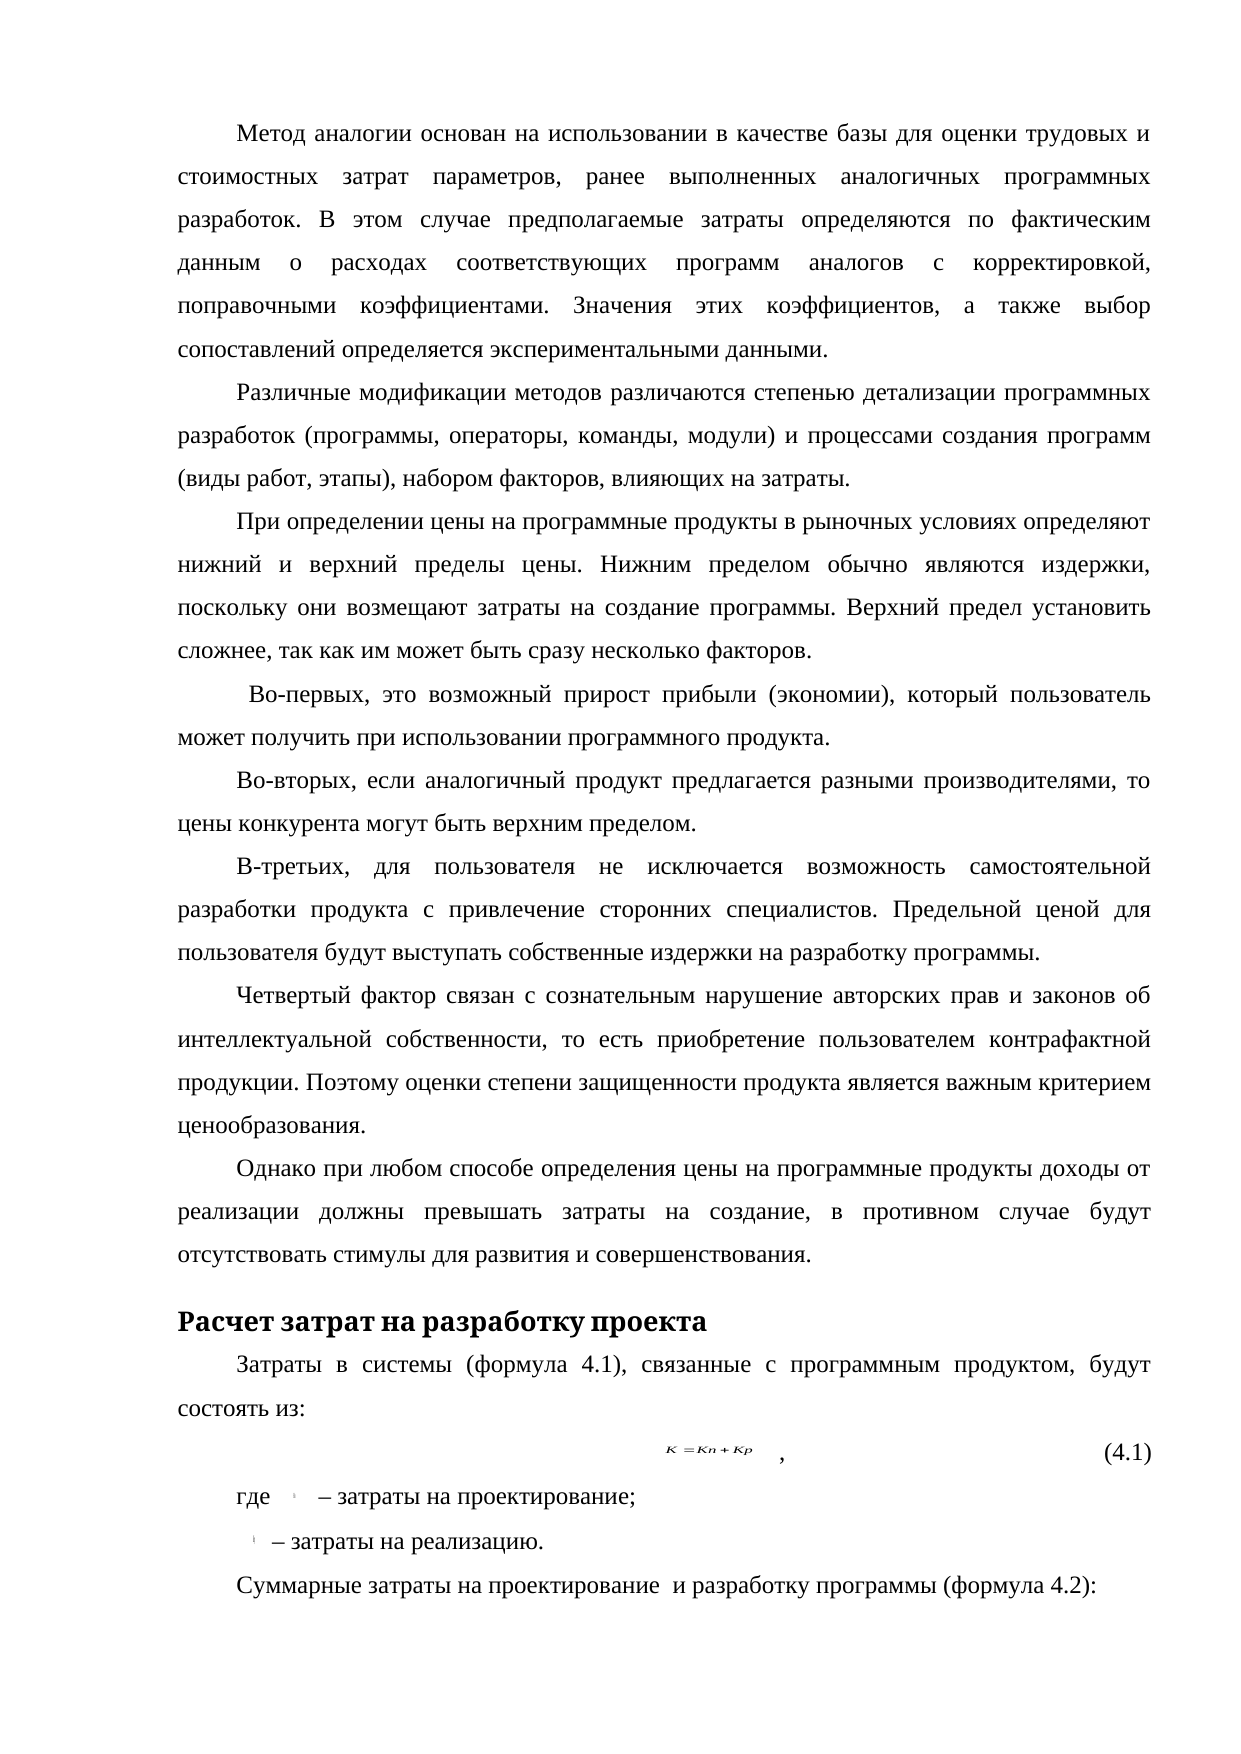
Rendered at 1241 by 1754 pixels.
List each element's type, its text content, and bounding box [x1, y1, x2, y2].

text Различные модификации методов различаются степенью детализации программных разработок (программы, операторы, команды, модули) и процессами создания программ (виды работ, этапы), набором факторов, влияющих на затраты. [177, 377, 1152, 492]
text Суммарные затраты на проектирование и разработку программы (формула 4.2): [177, 1570, 1152, 1599]
subtitle Расчет затрат на разработку проекта [177, 1307, 1152, 1339]
text Четвертый фактор связан с сознательным нарушение авторских прав и законов об интеллектуальной собственности, то есть приобретение пользователем контрафактной продукции. Поэтому оценки степени защищенности продукта является важным критерием ценообразования. [177, 981, 1152, 1139]
text В-третьих, для пользователя не исключается возможность самостоятельной разработки продукта с привлечение сторонних специалистов. Предельной ценой для пользователя будут выступать собственные издержки на разработку программы. [177, 851, 1152, 966]
text При определении цены на программные продукты в рыночных условиях определяют нижний и верхний пределы цены. Нижним пределом обычно являются издержки, поскольку они возмещают затраты на создание программы. Верхний предел установить сложнее, так как им может быть сразу несколько факторов. [177, 506, 1152, 664]
text где – затраты на проектирование; [177, 1481, 1152, 1510]
text Затраты в системы (формула 4.1), связанные с программным продуктом, будут состоять из: [177, 1349, 1152, 1421]
text – затраты на реализацию. [177, 1524, 1152, 1556]
text , (4.1) [177, 1436, 1152, 1467]
text Во-первых, это возможный прирост прибыли (экономии), который пользователь может получить при использовании программного продукта. [177, 679, 1152, 751]
text Во-вторых, если аналогичный продукт предлагается разными производителями, то цены конкурента могут быть верхним пределом. [177, 765, 1152, 837]
text Однако при любом способе определения цены на программные продукты доходы от реализации должны превышать затраты на создание, в противном случае будут отсутствовать стимулы для развития и совершенствования. [177, 1153, 1152, 1268]
text Метод аналогии основан на использовании в качестве базы для оценки трудовых и стоимостных затрат параметров, ранее выполненных аналогичных программных разработок. В этом случае предполагаемые затраты определяются по фактическим данным о расходах соответствующих программ аналогов с корректировкой, поправочными коэффициентами. Значения этих коэффициентов, а также выбор сопоставлений определяется экспериментальными данными. [177, 118, 1152, 362]
